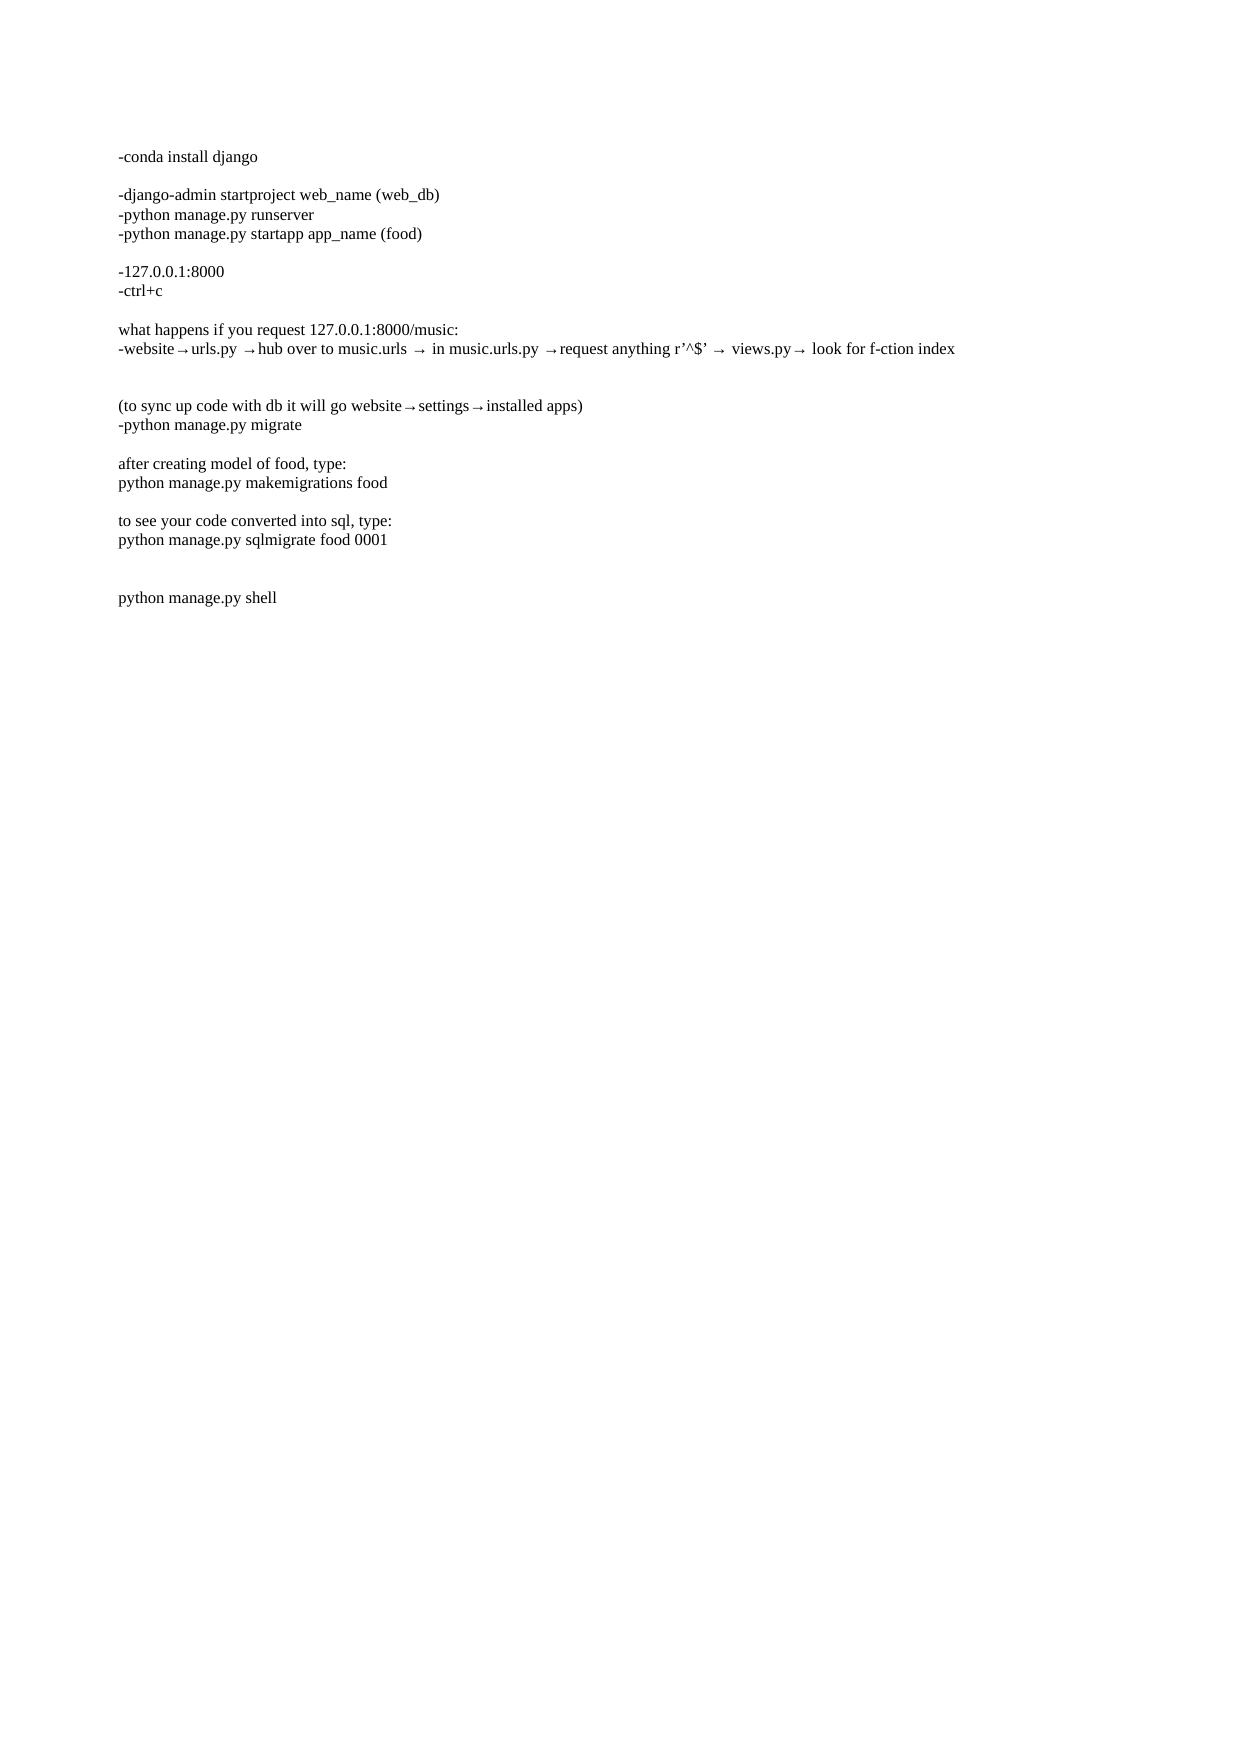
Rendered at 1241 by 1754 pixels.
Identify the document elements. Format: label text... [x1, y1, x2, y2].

text python manage.py makemigrations food [118, 473, 1122, 492]
text -python manage.py startapp app_name (food) [118, 223, 1122, 243]
text -django-admin startproject web_name (web_db) [118, 185, 1122, 204]
text -ctrl+c [118, 281, 1122, 300]
text -website→urls.py →hub over to music.urls → in music.urls.py →request anything r’^$’ → views.py→ look for f-ction index [118, 338, 1122, 358]
text (to sync up code with db it will go website→settings→installed apps) [118, 396, 1122, 415]
text -127.0.0.1:8000 [118, 262, 1122, 281]
text what happens if you request 127.0.0.1:8000/music: [118, 319, 1122, 338]
text -python manage.py runserver [118, 204, 1122, 223]
text -python manage.py migrate [118, 415, 1122, 434]
text to see your code converted into sql, type: [118, 511, 1122, 530]
text python manage.py sqlmigrate food 0001 [118, 530, 1122, 549]
text python manage.py shell [118, 588, 1122, 607]
text after creating model of food, type: [118, 453, 1122, 473]
text -conda install django [118, 147, 1122, 166]
